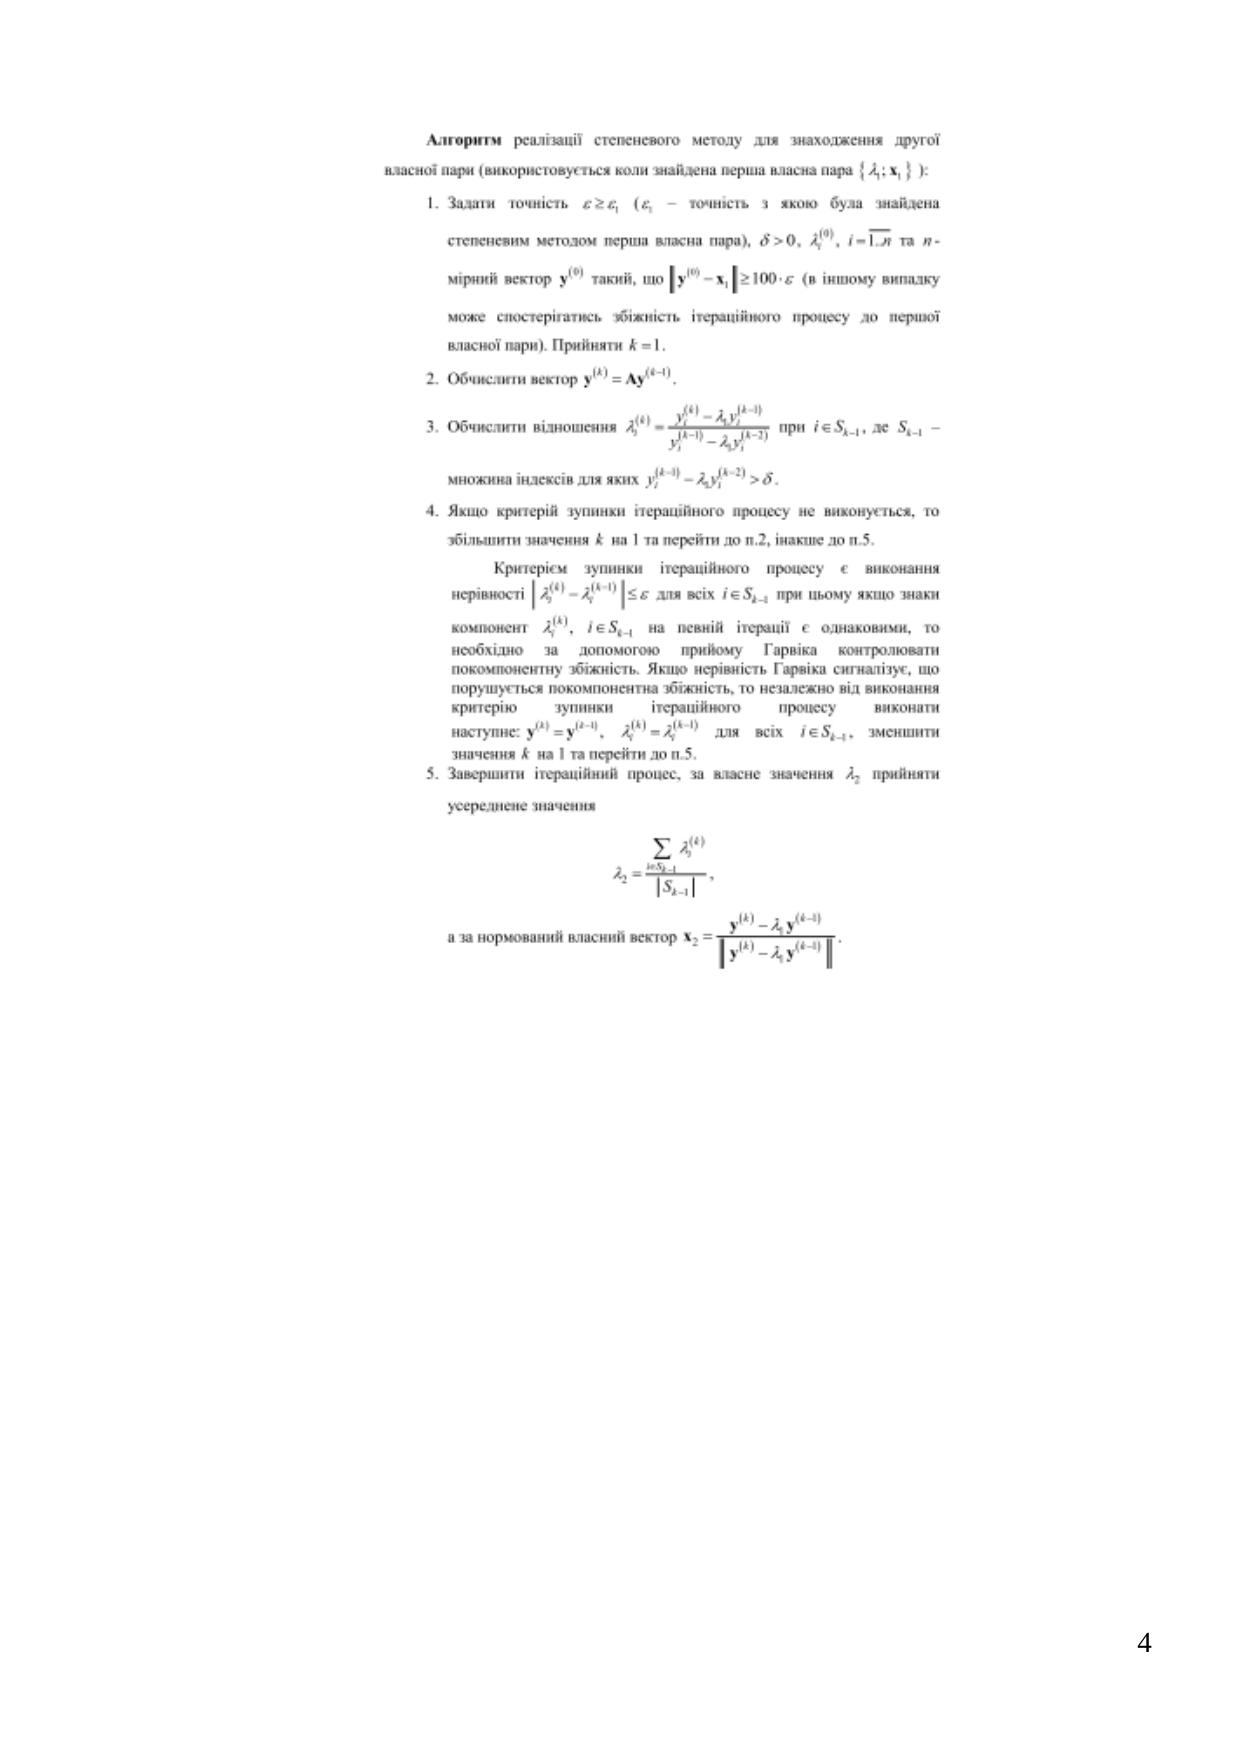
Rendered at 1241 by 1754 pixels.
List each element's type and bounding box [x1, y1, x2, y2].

picture [381, 118, 950, 983]
